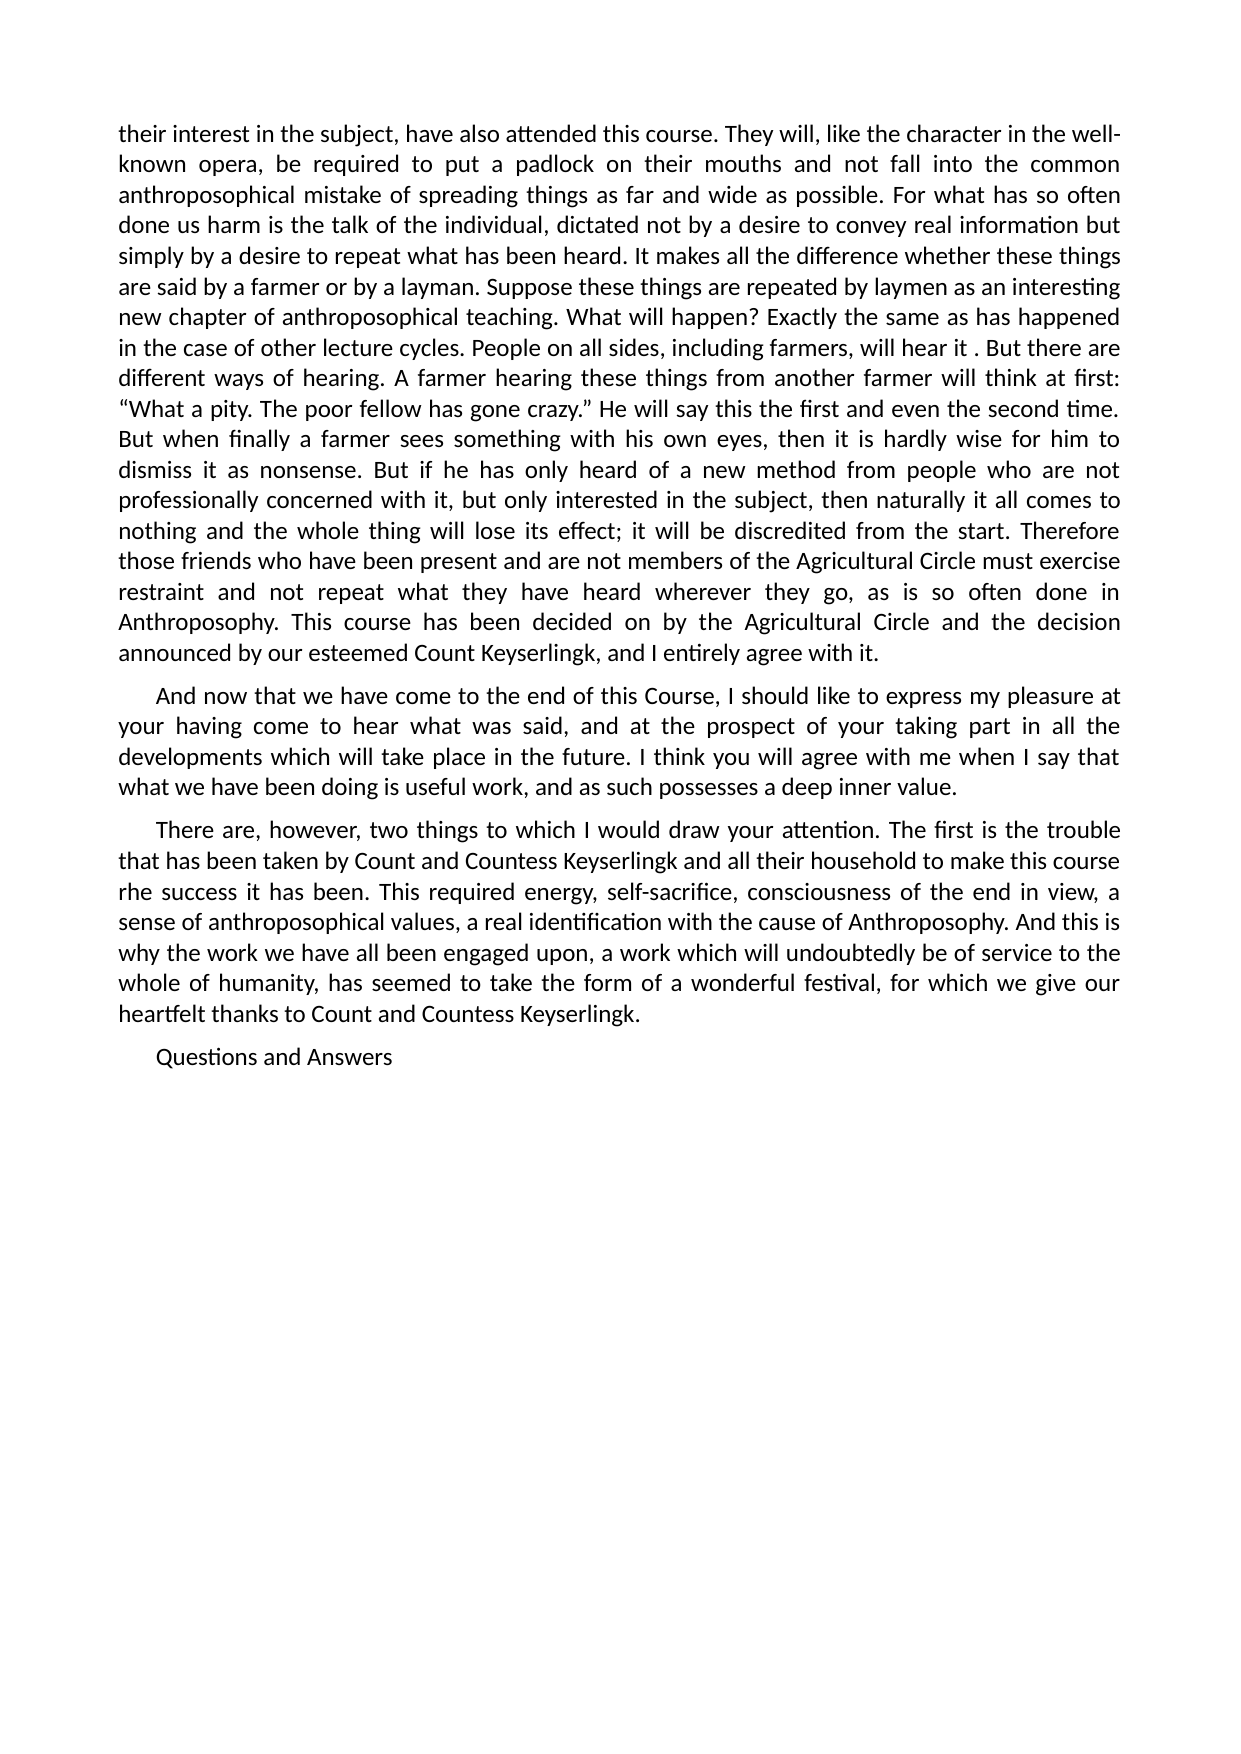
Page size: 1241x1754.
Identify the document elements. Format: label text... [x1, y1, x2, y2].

text There are, however, two things to which I would draw your attention. The first is the trouble that has been taken by Count and Countess Keyserlingk and all their household to make this course rhe success it has been. This required energy, self-sacrifice, consciousness of the end in view, a sense of anthroposophical values, a real identification with the cause of Anthroposophy. And this is why the work we have all been engaged upon, a work which will undoubtedly be of service to the whole of humanity, has seemed to take the form of a wonderful festival, for which we give our heartfelt thanks to Count and Countess Keyserlingk. [118, 814, 1122, 1028]
text And now that we have come to the end of this Course, I should like to express my pleasure at your having come to hear what was said, and at the prospect of your taking part in all the developments which will take place in the future. I think you will agree with me when I say that what we have been doing is useful work, and as such possesses a deep inner value. [118, 680, 1122, 802]
text Questions and Answers [118, 1041, 1122, 1071]
text their interest in the subject, have also attended this course. They will, like the character in the well-known opera, be required to put a padlock on their mouths and not fall into the common anthroposophical mistake of spreading things as far and wide as possible. For what has so often done us harm is the talk of the individual, dictated not by a desire to convey real information but simply by a desire to repeat what has been heard. It makes all the difference whether these things are said by a farmer or by a layman. Suppose these things are repeated by laymen as an interesting new chapter of anthroposophical teaching. What will happen? Exactly the same as has happened in the case of other lecture cycles. People on all sides, including farmers, will hear it . But there are different ways of hearing. A farmer hearing these things from another farmer will think at first: “What a pity. The poor fellow has gone crazy.” He will say this the first and even the second time. But when finally a farmer sees something with his own eyes, then it is hardly wise for him to dismiss it as nonsense. But if he has only heard of a new method from people who are not professionally concerned with it, but only interested in the subject, then naturally it all comes to nothing and the whole thing will lose its effect; it will be discredited from the start. Therefore those friends who have been present and are not members of the Agricultural Circle must exercise restraint and not repeat what they have heard wherever they go, as is so often done in Anthroposophy. This course has been decided on by the Agricultural Circle and the decision announced by our esteemed Count Keyserlingk, and I entirely agree with it. [118, 118, 1122, 667]
